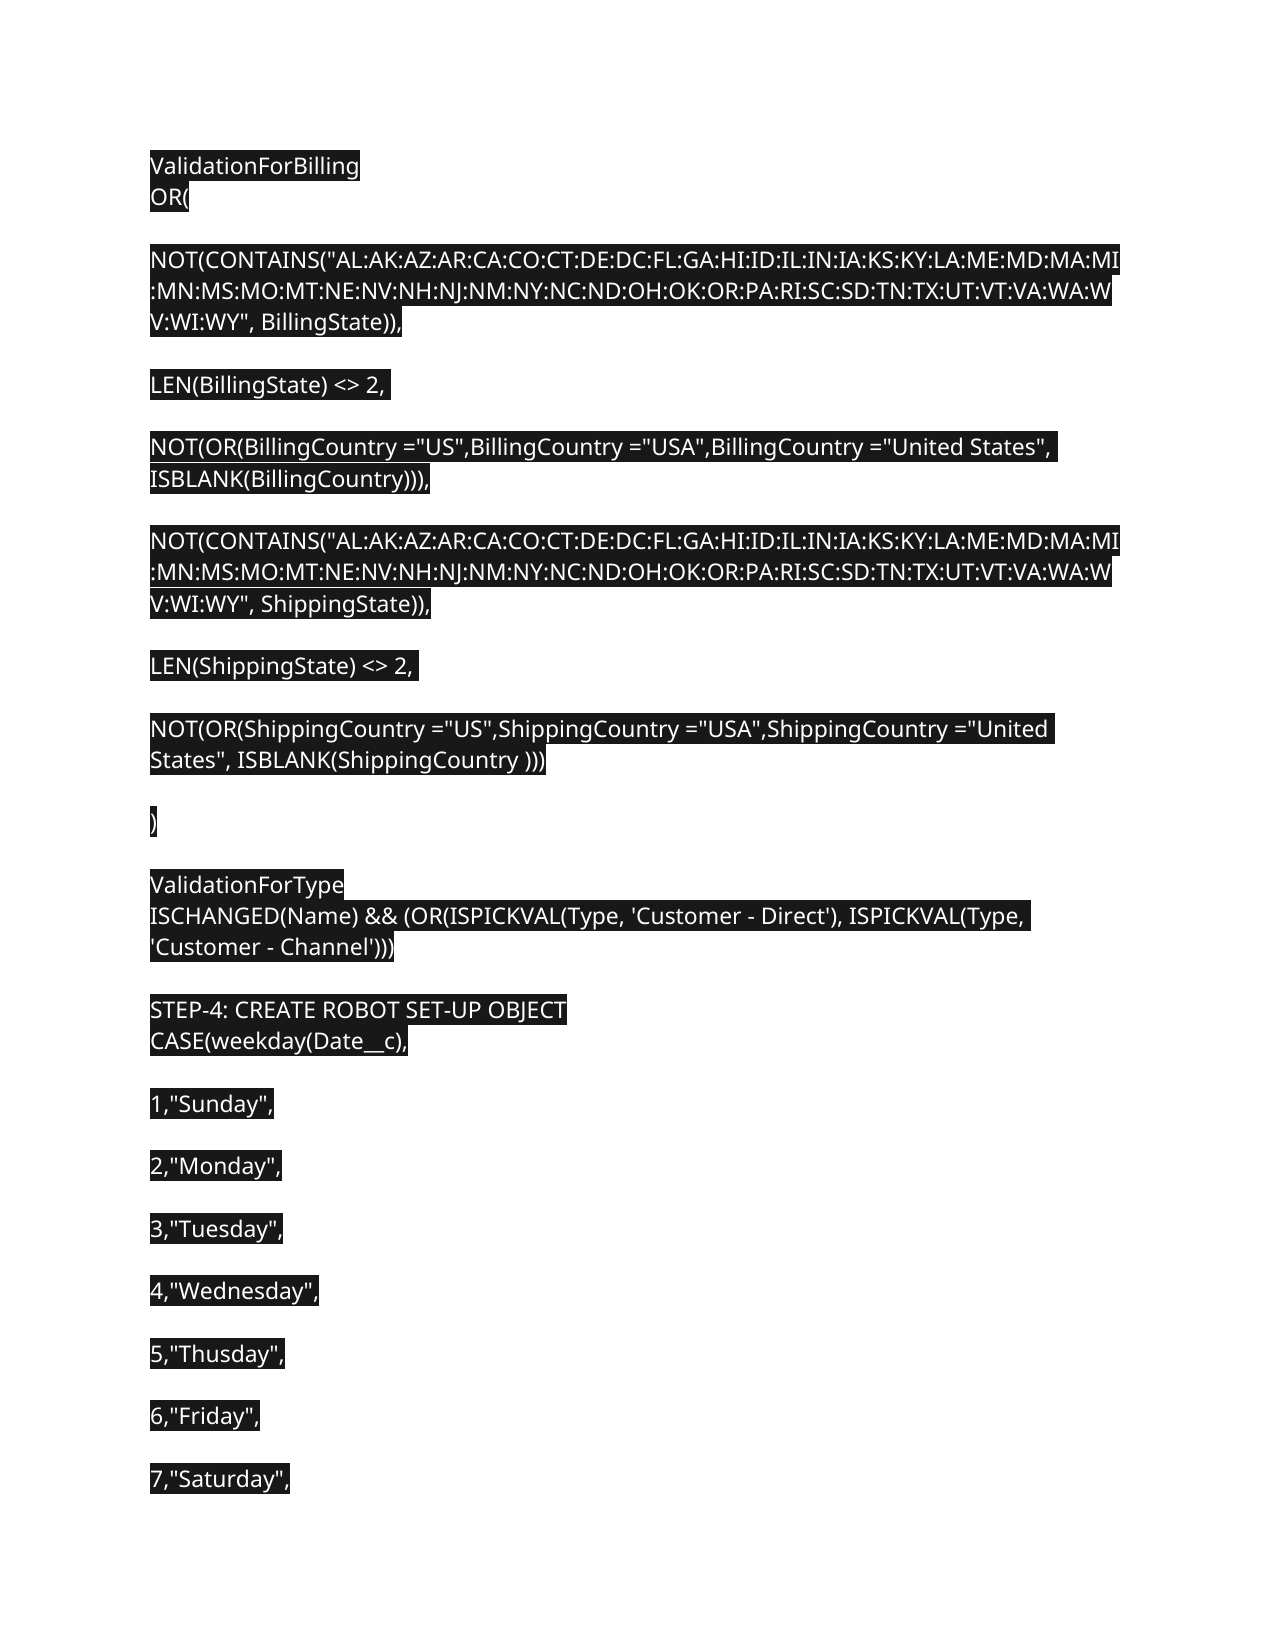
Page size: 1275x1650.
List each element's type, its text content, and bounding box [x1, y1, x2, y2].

text ValidationForBilling OR( NOT(CONTAINS("AL:AK:AZ:AR:CA:CO:CT:DE:DC:FL:GA:HI:ID:IL:IN:IA:KS:KY:LA:ME:MD:MA:MI:MN:MS:MO:MT:NE:NV:NH:NJ:NM:NY:NC:ND:OH:OK:OR:PA:RI:SC:SD:TN:TX:UT:VT:VA:WA:WV:WI:WY", BillingState)), LEN(BillingState) <> 2, NOT(OR(BillingCountry ="US",BillingCountry ="USA",BillingCountry ="United States", ISBLANK(BillingCountry))), NOT(CONTAINS("AL:AK:AZ:AR:CA:CO:CT:DE:DC:FL:GA:HI:ID:IL:IN:IA:KS:KY:LA:ME:MD:MA:MI:MN:MS:MO:MT:NE:NV:NH:NJ:NM:NY:NC:ND:OH:OK:OR:PA:RI:SC:SD:TN:TX:UT:VT:VA:WA:WV:WI:WY", ShippingState)), LEN(ShippingState) <> 2, NOT(OR(ShippingCountry ="US",ShippingCountry ="USA",ShippingCountry ="United States", ISBLANK(ShippingCountry ))) ) [150, 150, 1125, 837]
text STEP-4: CREATE ROBOT SET-UP OBJECT [150, 994, 1125, 1025]
text CASE(weekday(Date__c), 1,"Sunday", 2,"Monday", 3,"Tuesday", 4,"Wednesday", 5,"Thusday", 6,"Friday", 7,"Saturday", [150, 1025, 1125, 1494]
text ValidationForType ISCHANGED(Name) && (OR(ISPICKVAL(Type, 'Customer - Direct'), ISPICKVAL(Type, 'Customer - Channel'))) [150, 869, 1125, 962]
